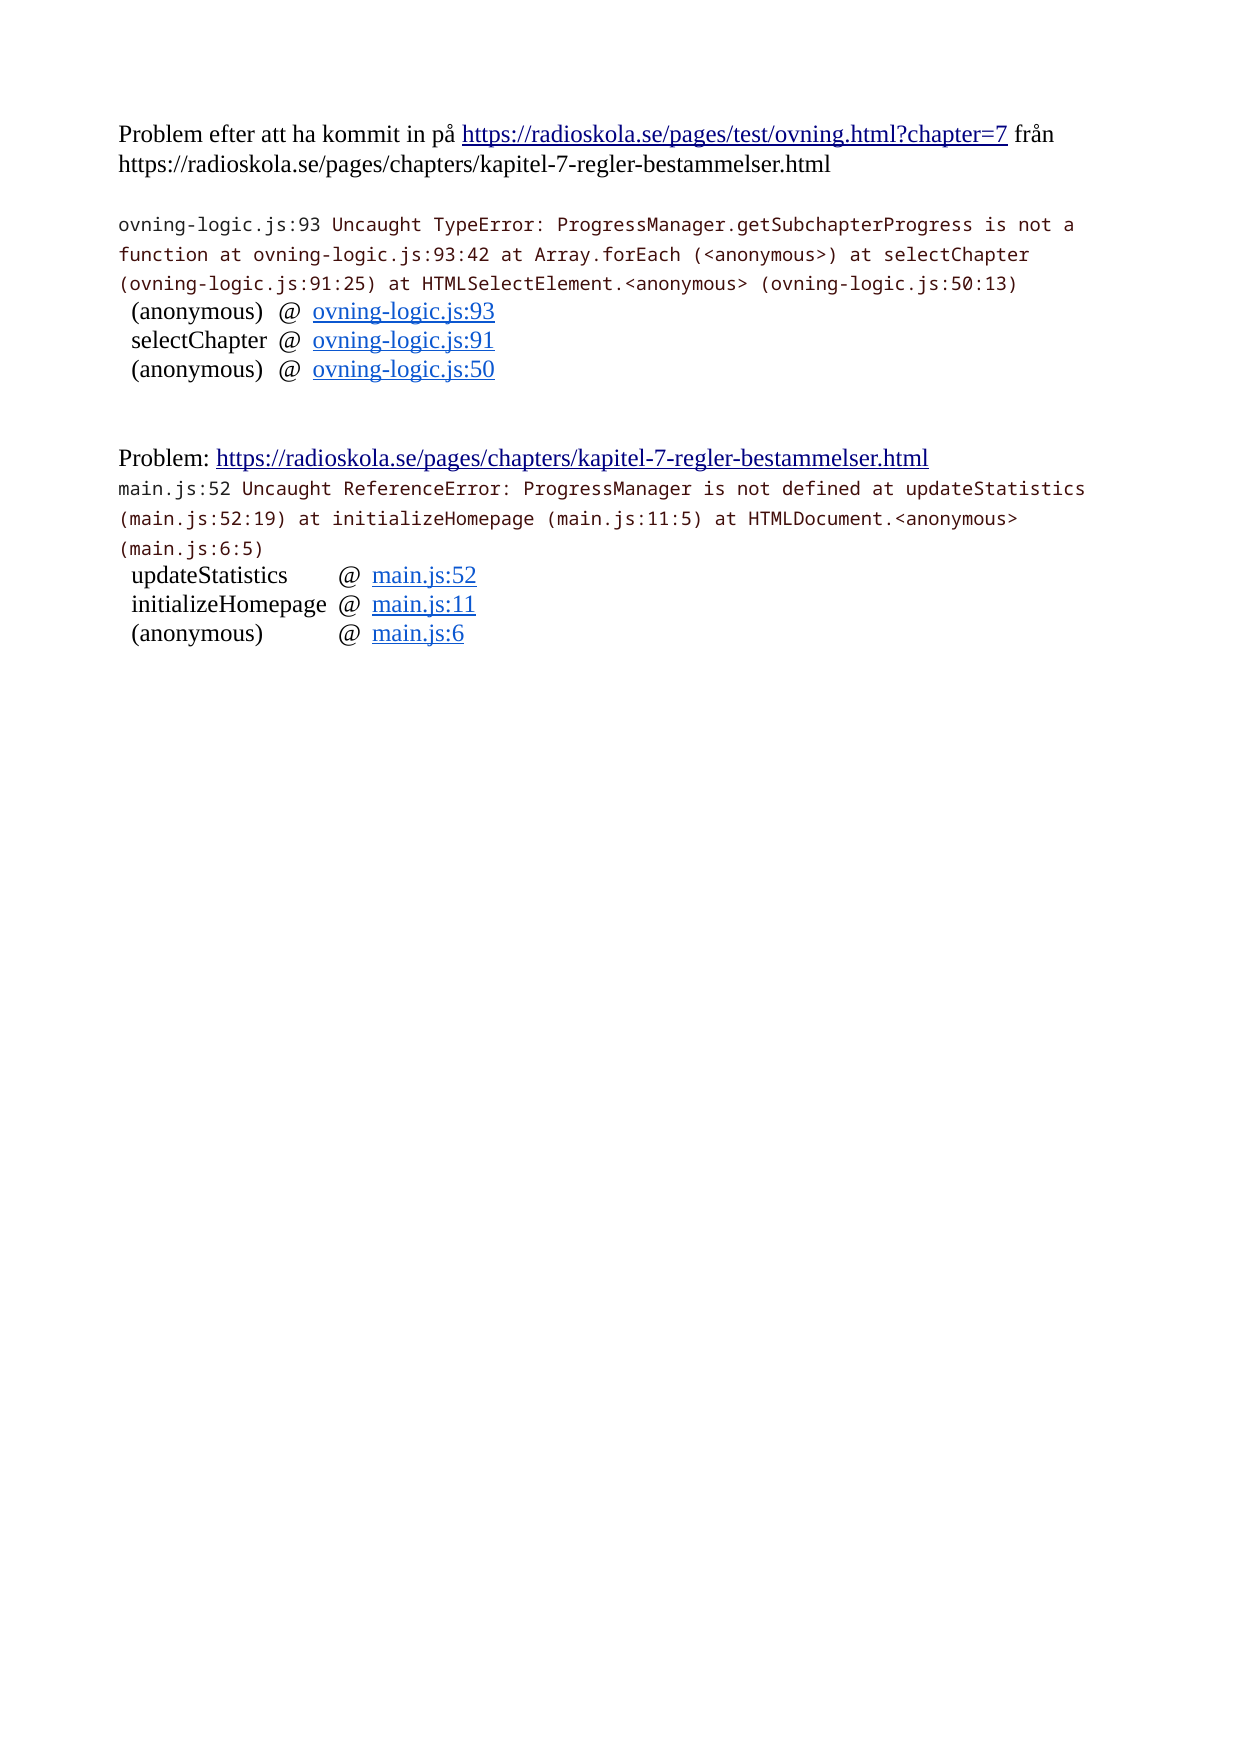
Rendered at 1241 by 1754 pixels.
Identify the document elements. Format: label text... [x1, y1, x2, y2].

table_cell @ [278, 354, 312, 382]
table_header [118, 561, 131, 589]
table_cell [118, 325, 131, 354]
table_header @ [278, 296, 312, 325]
table_header @ [338, 561, 372, 589]
table_cell @ [338, 589, 372, 618]
table_cell initializeHomepage [131, 589, 338, 618]
table_header ovning-logic.js:93 [312, 296, 510, 325]
table_cell [118, 618, 131, 647]
text Problem: https://radioskola.se/pages/chapters/kapitel-7-regler-bestammelser.html main.js:52 Uncaught ReferenceError: ProgressManager is not defined at updateStatistics (main.js:52:19) at initializeHomepage (main.js:11:5) at HTMLDocument.<anonymous> (main.js:6:5) [118, 382, 1122, 561]
table_cell selectChapter [131, 325, 278, 354]
table_cell main.js:11 [372, 589, 492, 618]
table_cell @ [338, 618, 372, 647]
table_cell (anonymous) [131, 354, 278, 382]
table_header [118, 296, 131, 325]
table_cell (anonymous) [131, 618, 338, 647]
table_cell @ [278, 325, 312, 354]
table_header (anonymous) [131, 296, 278, 325]
text Problem efter att ha kommit in på https://radioskola.se/pages/test/ovning.html?chapter=7 från https://radioskola.se/pages/chapters/kapitel-7-regler-bestammelser.html ovning-logic.js:93 Uncaught TypeError: ProgressManager.getSubchapterProgress is not a function at ovning-logic.js:93:42 at Array.forEach (<anonymous>) at selectChapter (ovning-logic.js:91:25) at HTMLSelectElement.<anonymous> (ovning-logic.js:50:13) [118, 118, 1122, 296]
table_cell ovning-logic.js:91 [312, 325, 510, 354]
table_header main.js:52 [372, 561, 492, 589]
table_cell ovning-logic.js:50 [312, 354, 510, 382]
table_header updateStatistics [131, 561, 338, 589]
table_cell main.js:6 [372, 618, 492, 647]
table_cell [118, 354, 131, 382]
table_cell [118, 589, 131, 618]
